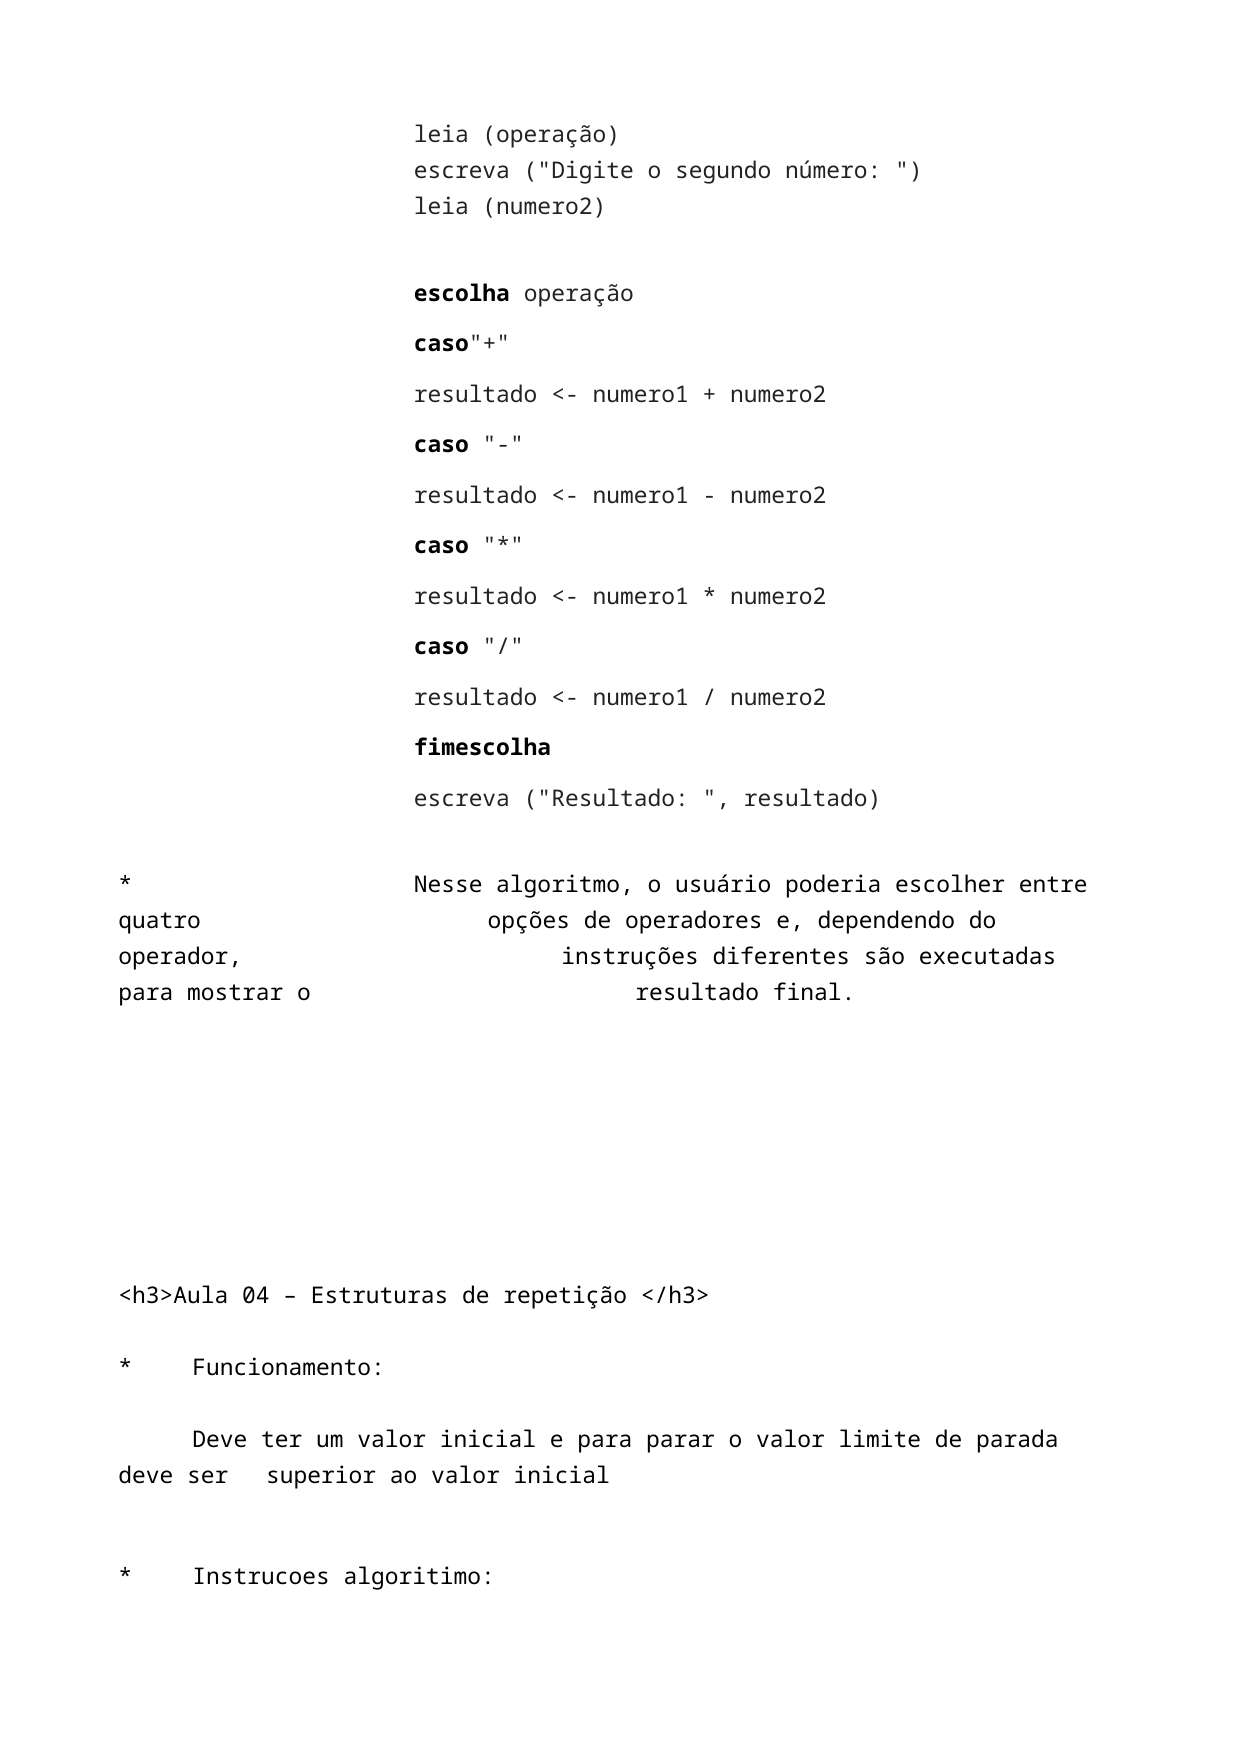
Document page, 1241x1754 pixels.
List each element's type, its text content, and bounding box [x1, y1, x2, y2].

text resultado <- numero1 - numero2 [118, 478, 1122, 510]
text fimescolha [118, 731, 1122, 762]
text resultado <- numero1 + numero2 [118, 377, 1122, 409]
text leia (numero2) [118, 190, 1122, 221]
text * Nesse algoritmo, o usuário poderia escolher entre quatro opções de operadores e, dependendo do operador, instruções diferentes são executadas para mostrar o resultado final. [118, 868, 1122, 1007]
text leia (operação) [118, 118, 1122, 149]
text caso "-" [118, 428, 1122, 459]
text caso "*" [118, 529, 1122, 560]
text escreva ("Digite o segundo número: ") [118, 154, 1122, 185]
text resultado <- numero1 / numero2 [118, 681, 1122, 712]
text <h3>Aula 04 – Estruturas de repetição </h3> * Funcionamento: Deve ter um valor inicial e para parar o valor limite de parada deve ser superior ao valor inicial [118, 1279, 1122, 1490]
text escreva ("Resultado: ", resultado) [118, 782, 1122, 849]
text * Instrucoes algoritimo: [118, 1560, 1122, 1591]
text escolha operação [118, 276, 1122, 308]
text resultado <- numero1 * numero2 [118, 579, 1122, 611]
text caso"+" [118, 327, 1122, 358]
text caso "/" [118, 630, 1122, 661]
